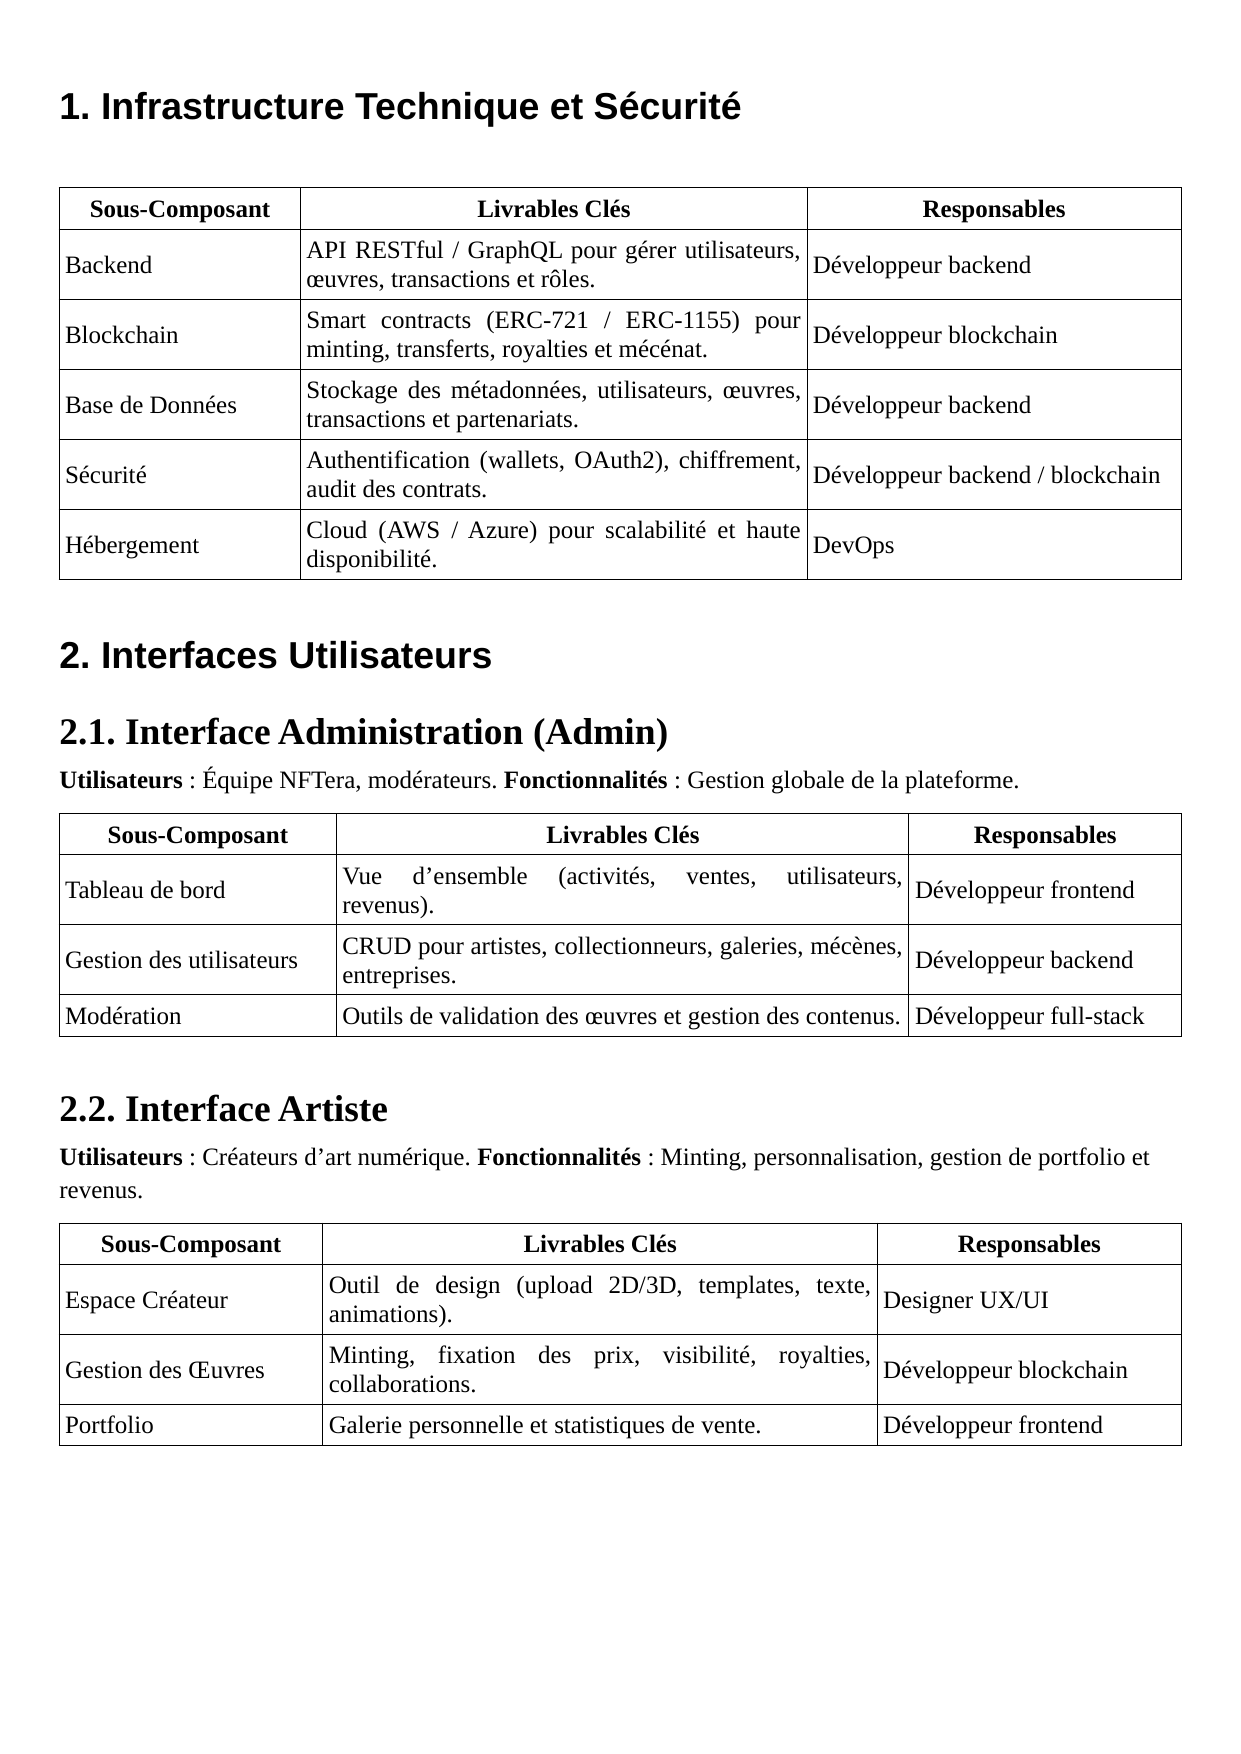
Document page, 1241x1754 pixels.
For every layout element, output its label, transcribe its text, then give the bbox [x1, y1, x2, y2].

subtitle 2.1. Interface Administration (Admin) [59, 710, 1181, 753]
table_cell Développeur backend [808, 370, 1181, 438]
table_cell CRUD pour artistes, collectionneurs, galeries, mécènes, entreprises. [337, 925, 908, 994]
table_cell Smart contracts (ERC-721 / ERC-1155) pour minting, transferts, royalties et mécénat. [301, 300, 807, 368]
table_cell Minting, fixation des prix, visibilité, royalties, collaborations. [323, 1335, 877, 1404]
table_cell Développeur blockchain [878, 1335, 1181, 1404]
subtitle 2.2. Interface Artiste [59, 1086, 1181, 1129]
table_cell Gestion des Œuvres [60, 1335, 322, 1404]
table_cell Sécurité [60, 440, 300, 508]
table_cell Tableau de bord [60, 855, 336, 924]
text Utilisateurs : Créateurs d’art numérique. Fonctionnalités : Minting, personnalisation, gestion de portfolio et revenus. [59, 1142, 1181, 1203]
table_cell Gestion des utilisateurs [60, 925, 336, 994]
table_cell Hébergement [60, 510, 300, 578]
table_cell Cloud (AWS / Azure) pour scalabilité et haute disponibilité. [301, 510, 807, 578]
table_header Livrables Clés [323, 1224, 877, 1264]
table_cell Développeur blockchain [808, 300, 1181, 368]
table_cell Développeur backend / blockchain [808, 440, 1181, 508]
table_cell DevOps [808, 510, 1181, 578]
table_cell Galerie personnelle et statistiques de vente. [323, 1405, 877, 1445]
table_cell Blockchain [60, 300, 300, 368]
table_cell Développeur frontend [878, 1405, 1181, 1445]
table_cell Développeur backend [909, 925, 1181, 994]
table_cell Vue d’ensemble (activités, ventes, utilisateurs, revenus). [337, 855, 908, 924]
table_cell Développeur backend [808, 230, 1181, 298]
table_cell Stockage des métadonnées, utilisateurs, œuvres, transactions et partenariats. [301, 370, 807, 438]
table_header Responsables [808, 188, 1181, 228]
table_header Responsables [878, 1224, 1181, 1264]
table_cell Développeur full-stack [909, 995, 1181, 1036]
table_cell Base de Données [60, 370, 300, 438]
table_cell API RESTful / GraphQL pour gérer utilisateurs, œuvres, transactions et rôles. [301, 230, 807, 298]
table_header Sous-Composant [60, 814, 336, 854]
table_header Livrables Clés [337, 814, 908, 854]
table_header Sous-Composant [60, 188, 300, 228]
table_cell Backend [60, 230, 300, 298]
text Utilisateurs : Équipe NFTera, modérateurs. Fonctionnalités : Gestion globale de la plateforme. [59, 765, 1181, 794]
table_cell Authentification (wallets, OAuth2), chiffrement, audit des contrats. [301, 440, 807, 508]
subtitle 1. Infrastructure Technique et Sécurité [59, 84, 1181, 127]
table_header Sous-Composant [60, 1224, 322, 1264]
table_cell Espace Créateur [60, 1265, 322, 1334]
table_header Responsables [909, 814, 1181, 854]
table_cell Portfolio [60, 1405, 322, 1445]
table_cell Designer UX/UI [878, 1265, 1181, 1334]
table_cell Outil de design (upload 2D/3D, templates, texte, animations). [323, 1265, 877, 1334]
table_cell Développeur frontend [909, 855, 1181, 924]
subtitle 2. Interfaces Utilisateurs [59, 633, 1181, 676]
table_cell Outils de validation des œuvres et gestion des contenus. [337, 995, 908, 1036]
table_header Livrables Clés [301, 188, 807, 228]
table_cell Modération [60, 995, 336, 1036]
